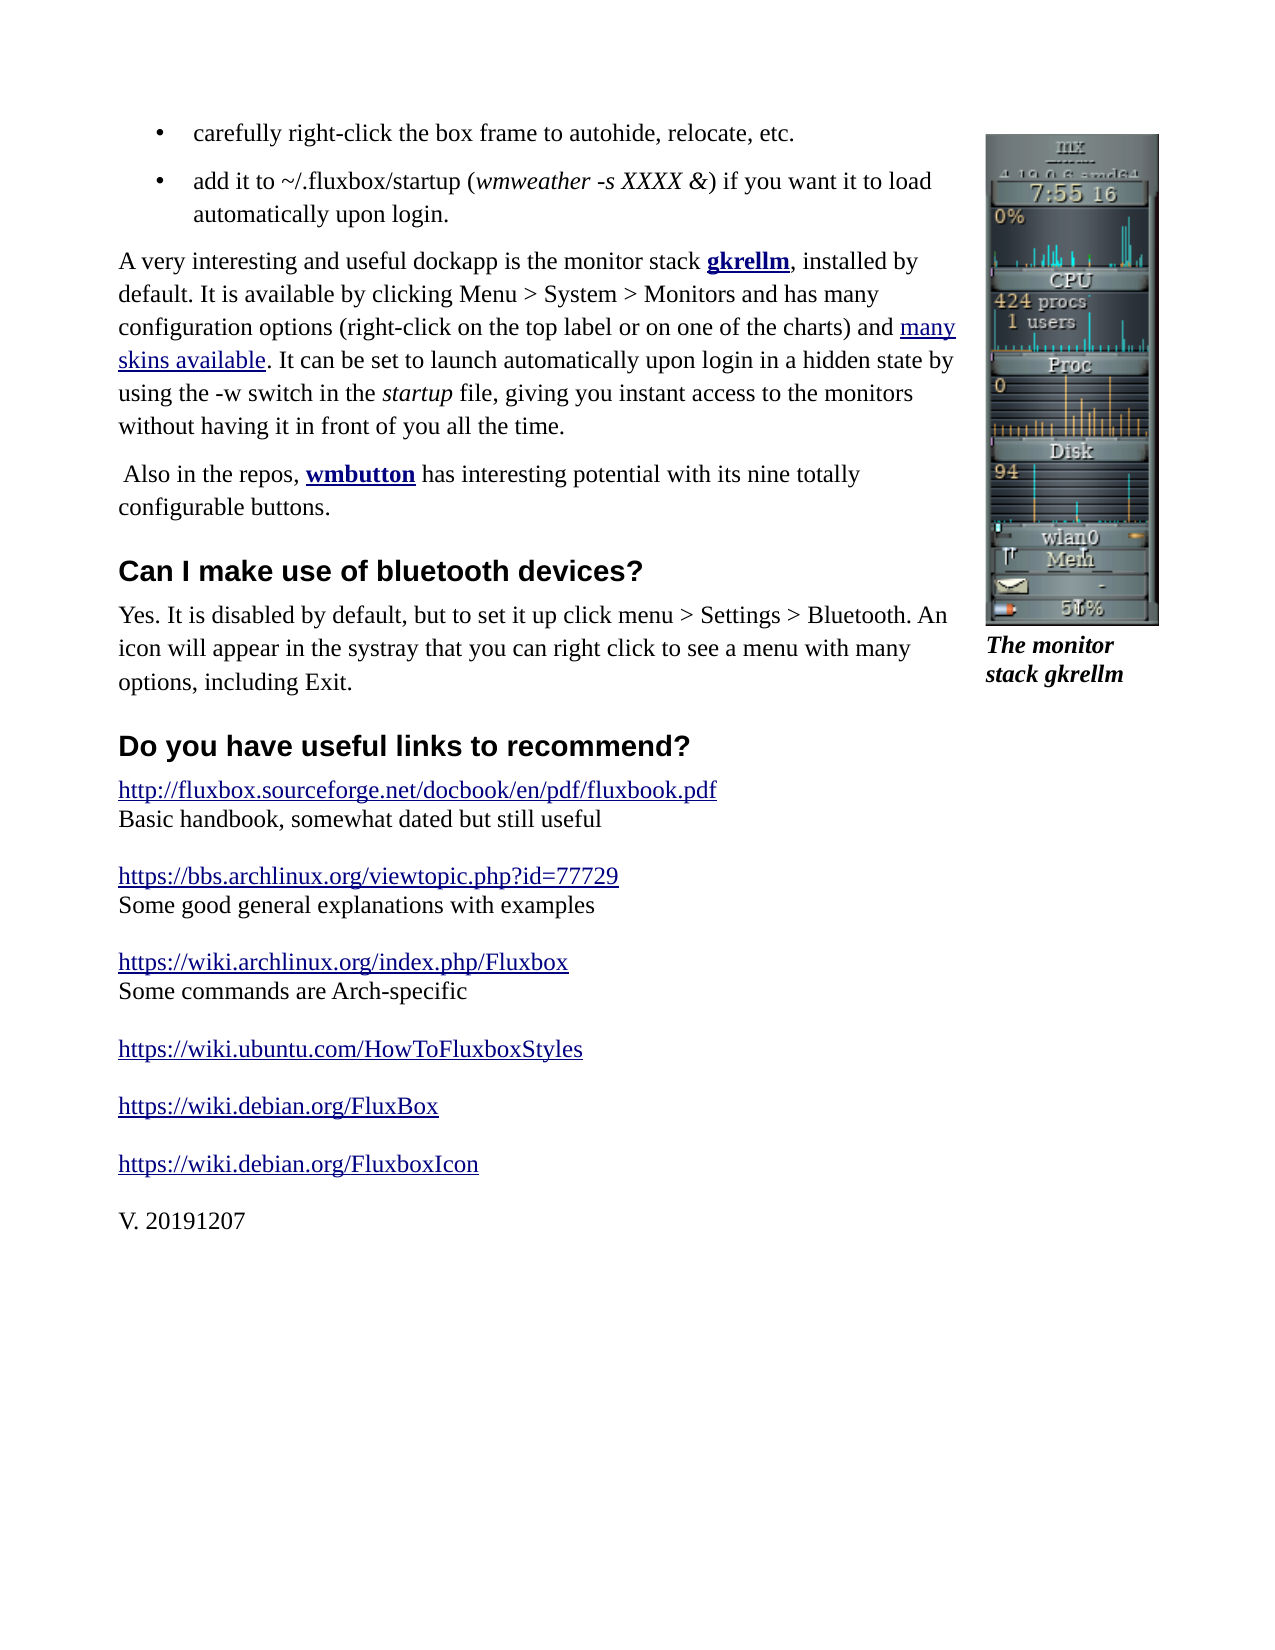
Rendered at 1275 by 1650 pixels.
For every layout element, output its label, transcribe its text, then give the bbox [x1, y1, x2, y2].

picture [985, 134, 1159, 626]
subtitle Do you have useful links to recommend? [118, 729, 1157, 762]
text Also in the repos, wmbutton has interesting potential with its nine totally configurable buttons. [118, 459, 985, 521]
text https://wiki.ubuntu.com/HowToFluxboxStyles [118, 1034, 1157, 1062]
subtitle Can I make use of bluetooth devices? [118, 554, 985, 588]
list add it to ~/.fluxbox/startup (wmweather -s XXXX &) if you want it to load automatically upon login. [156, 166, 985, 227]
text https://wiki.debian.org/FluxboxIcon [118, 1149, 1157, 1177]
text Some commands are Arch-specific [118, 976, 1157, 1005]
list carefully right-click the box frame to autohide, relocate, etc. [156, 118, 1159, 147]
text Some good general explanations with examples [118, 890, 1157, 919]
text https://wiki.archlinux.org/index.php/Fluxbox [118, 947, 1157, 976]
text http://fluxbox.sourceforge.net/docbook/en/pdf/fluxbook.pdf [118, 775, 1157, 804]
text A very interesting and useful dockapp is the monitor stack gkrellm, installed by default. It is available by clicking Menu > System > Monitors and has many configuration options (right-click on the top label or on one of the charts) and many skins available. It can be set to launch automatically upon login in a hidden state by using the -w switch in the startup file, giving you instant access to the monitors without having it in front of you all the time. [118, 246, 985, 440]
list The monitor stack gkrellm [986, 626, 1159, 688]
text https://bbs.archlinux.org/viewtopic.php?id=77729 [118, 861, 1157, 890]
text V. 20191207 [118, 1206, 1157, 1235]
text Basic handbook, somewhat dated but still useful [118, 804, 1157, 832]
text https://wiki.debian.org/FluxBox [118, 1091, 1157, 1120]
text Yes. It is disabled by default, but to set it up click menu > Settings > Bluetooth. An icon will appear in the systray that you can right click to see a menu with many options, including Exit. [118, 601, 1157, 695]
